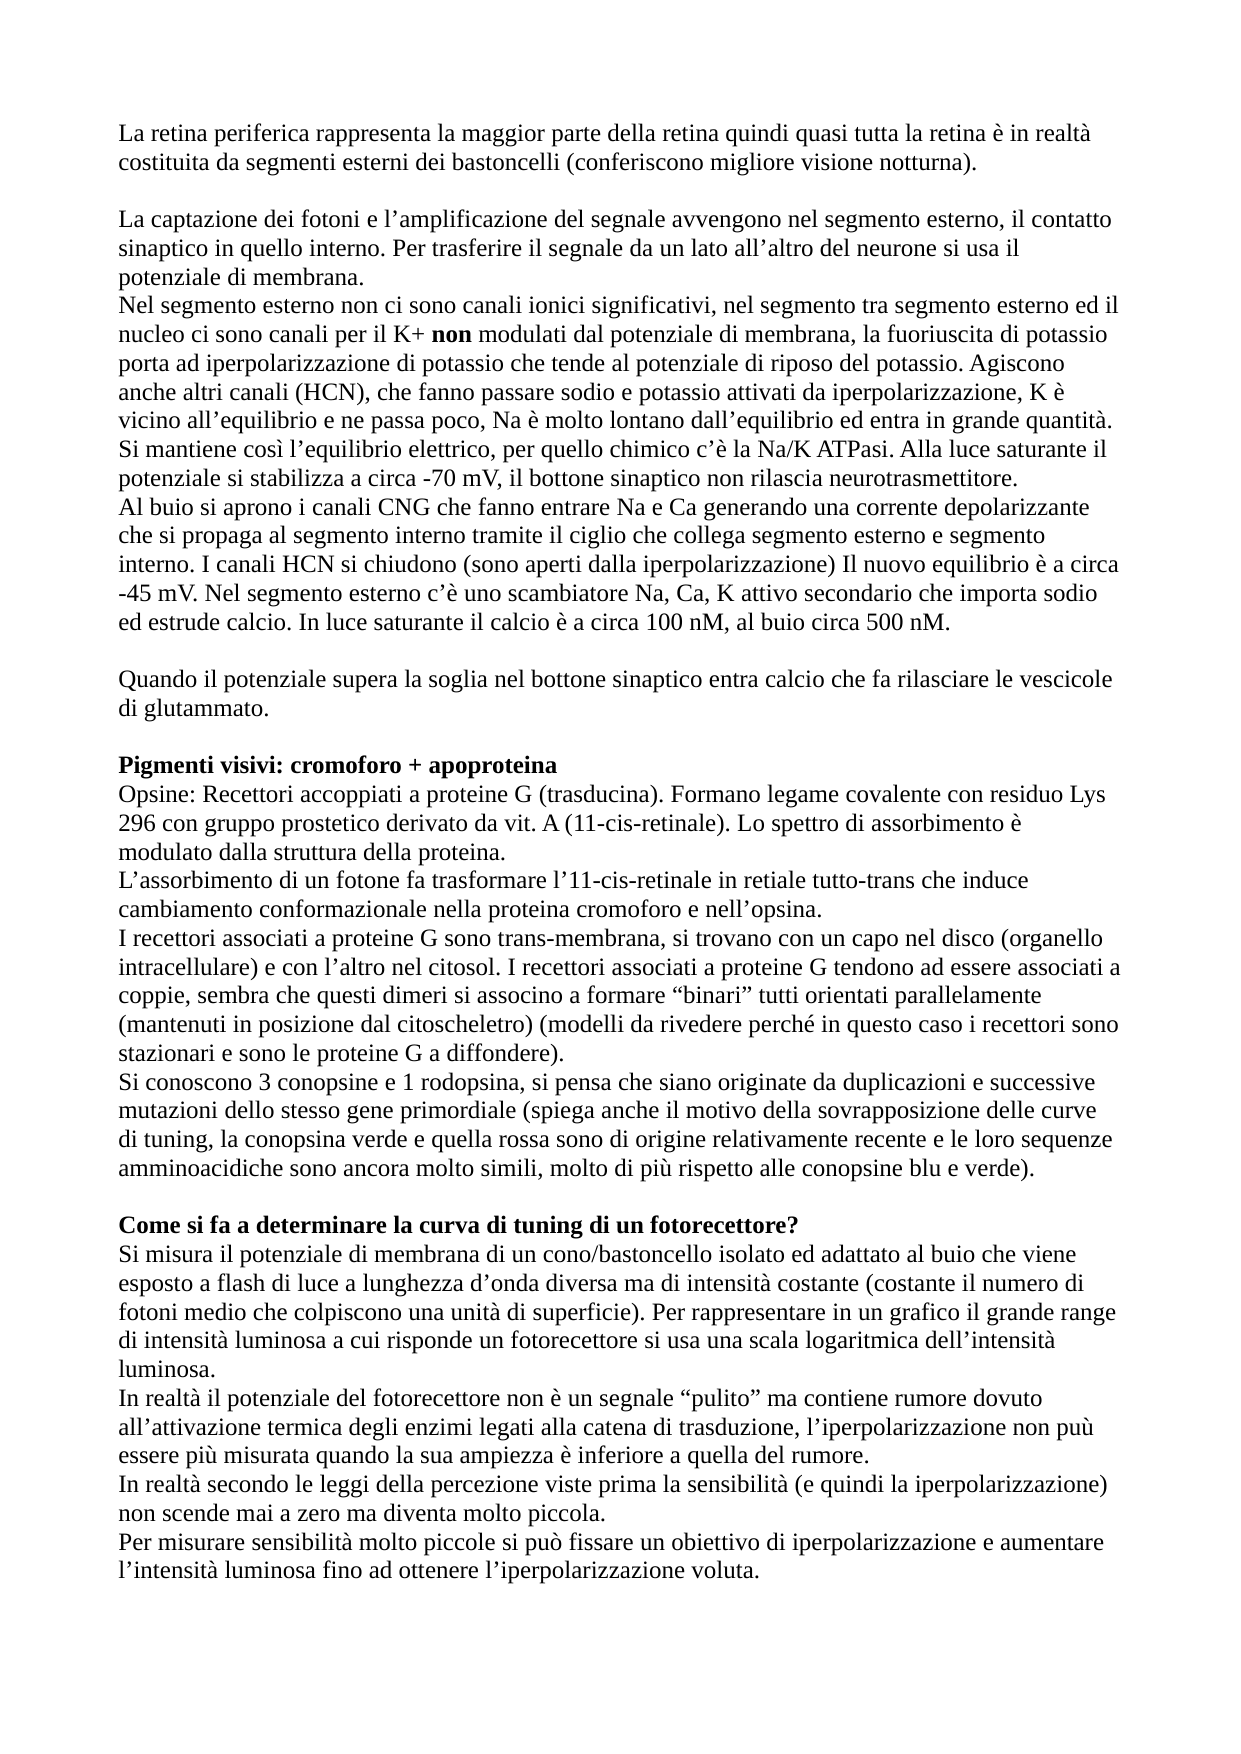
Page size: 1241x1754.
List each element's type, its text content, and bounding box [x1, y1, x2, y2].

text L’assorbimento di un fotone fa trasformare l’11-cis-retinale in retiale tutto-trans che induce cambiamento conformazionale nella proteina cromoforo e nell’opsina. [118, 866, 1122, 923]
text In realtà secondo le leggi della percezione viste prima la sensibilità (e quindi la iperpolarizzazione) non scende mai a zero ma diventa molto piccola. [118, 1469, 1122, 1527]
text Opsine: Recettori accoppiati a proteine G (trasducina). Formano legame covalente con residuo Lys 296 con gruppo prostetico derivato da vit. A (11-cis-retinale). Lo spettro di assorbimento è modulato dalla struttura della proteina. [118, 779, 1122, 866]
text Al buio si aprono i canali CNG che fanno entrare Na e Ca generando una corrente depolarizzante che si propaga al segmento interno tramite il ciglio che collega segmento esterno e segmento interno. I canali HCN si chiudono (sono aperti dalla iperpolarizzazione) Il nuovo equilibrio è a circa -45 mV. Nel segmento esterno c’è uno scambiatore Na, Ca, K attivo secondario che importa sodio ed estrude calcio. In luce saturante il calcio è a circa 100 nM, al buio circa 500 nM. [118, 492, 1122, 636]
text In realtà il potenziale del fotorecettore non è un segnale “pulito” ma contiene rumore dovuto all’attivazione termica degli enzimi legati alla catena di trasduzione, l’iperpolarizzazione non puù essere più misurata quando la sua ampiezza è inferiore a quella del rumore. [118, 1383, 1122, 1469]
text Per misurare sensibilità molto piccole si può fissare un obiettivo di iperpolarizzazione e aumentare l’intensità luminosa fino ad ottenere l’iperpolarizzazione voluta. [118, 1527, 1122, 1584]
text Nel segmento esterno non ci sono canali ionici significativi, nel segmento tra segmento esterno ed il nucleo ci sono canali per il K+ non modulati dal potenziale di membrana, la fuoriuscita di potassio porta ad iperpolarizzazione di potassio che tende al potenziale di riposo del potassio. Agiscono anche altri canali (HCN), che fanno passare sodio e potassio attivati da iperpolarizzazione, K è vicino all’equilibrio e ne passa poco, Na è molto lontano dall’equilibrio ed entra in grande quantità. Si mantiene così l’equilibrio elettrico, per quello chimico c’è la Na/K ATPasi. Alla luce saturante il potenziale si stabilizza a circa -70 mV, il bottone sinaptico non rilascia neurotrasmettitore. [118, 291, 1122, 492]
text Si misura il potenziale di membrana di un cono/bastoncello isolato ed adattato al buio che viene esposto a flash di luce a lunghezza d’onda diversa ma di intensità costante (costante il numero di fotoni medio che colpiscono una unità di superficie). Per rappresentare in un grafico il grande range di intensità luminosa a cui risponde un fotorecettore si usa una scala logaritmica dell’intensità luminosa. [118, 1239, 1122, 1383]
text Quando il potenziale supera la soglia nel bottone sinaptico entra calcio che fa rilasciare le vescicole di glutammato. [118, 664, 1122, 722]
text Pigmenti visivi: cromoforo + apoproteina [118, 751, 1122, 779]
text Si conoscono 3 conopsine e 1 rodopsina, si pensa che siano originate da duplicazioni e successive mutazioni dello stesso gene primordiale (spiega anche il motivo della sovrapposizione delle curve di tuning, la conopsina verde e quella rossa sono di origine relativamente recente e le loro sequenze amminoacidiche sono ancora molto simili, molto di più rispetto alle conopsine blu e verde). [118, 1067, 1122, 1182]
text La captazione dei fotoni e l’amplificazione del segnale avvengono nel segmento esterno, il contatto sinaptico in quello interno. Per trasferire il segnale da un lato all’altro del neurone si usa il potenziale di membrana. [118, 204, 1122, 291]
text Come si fa a determinare la curva di tuning di un fotorecettore? [118, 1211, 1122, 1239]
text La retina periferica rappresenta la maggior parte della retina quindi quasi tutta la retina è in realtà costituita da segmenti esterni dei bastoncelli (conferiscono migliore visione notturna). [118, 118, 1122, 176]
text I recettori associati a proteine G sono trans-membrana, si trovano con un capo nel disco (organello intracellulare) e con l’altro nel citosol. I recettori associati a proteine G tendono ad essere associati a coppie, sembra che questi dimeri si associno a formare “binari” tutti orientati parallelamente (mantenuti in posizione dal citoscheletro) (modelli da rivedere perché in questo caso i recettori sono stazionari e sono le proteine G a diffondere). [118, 923, 1122, 1067]
